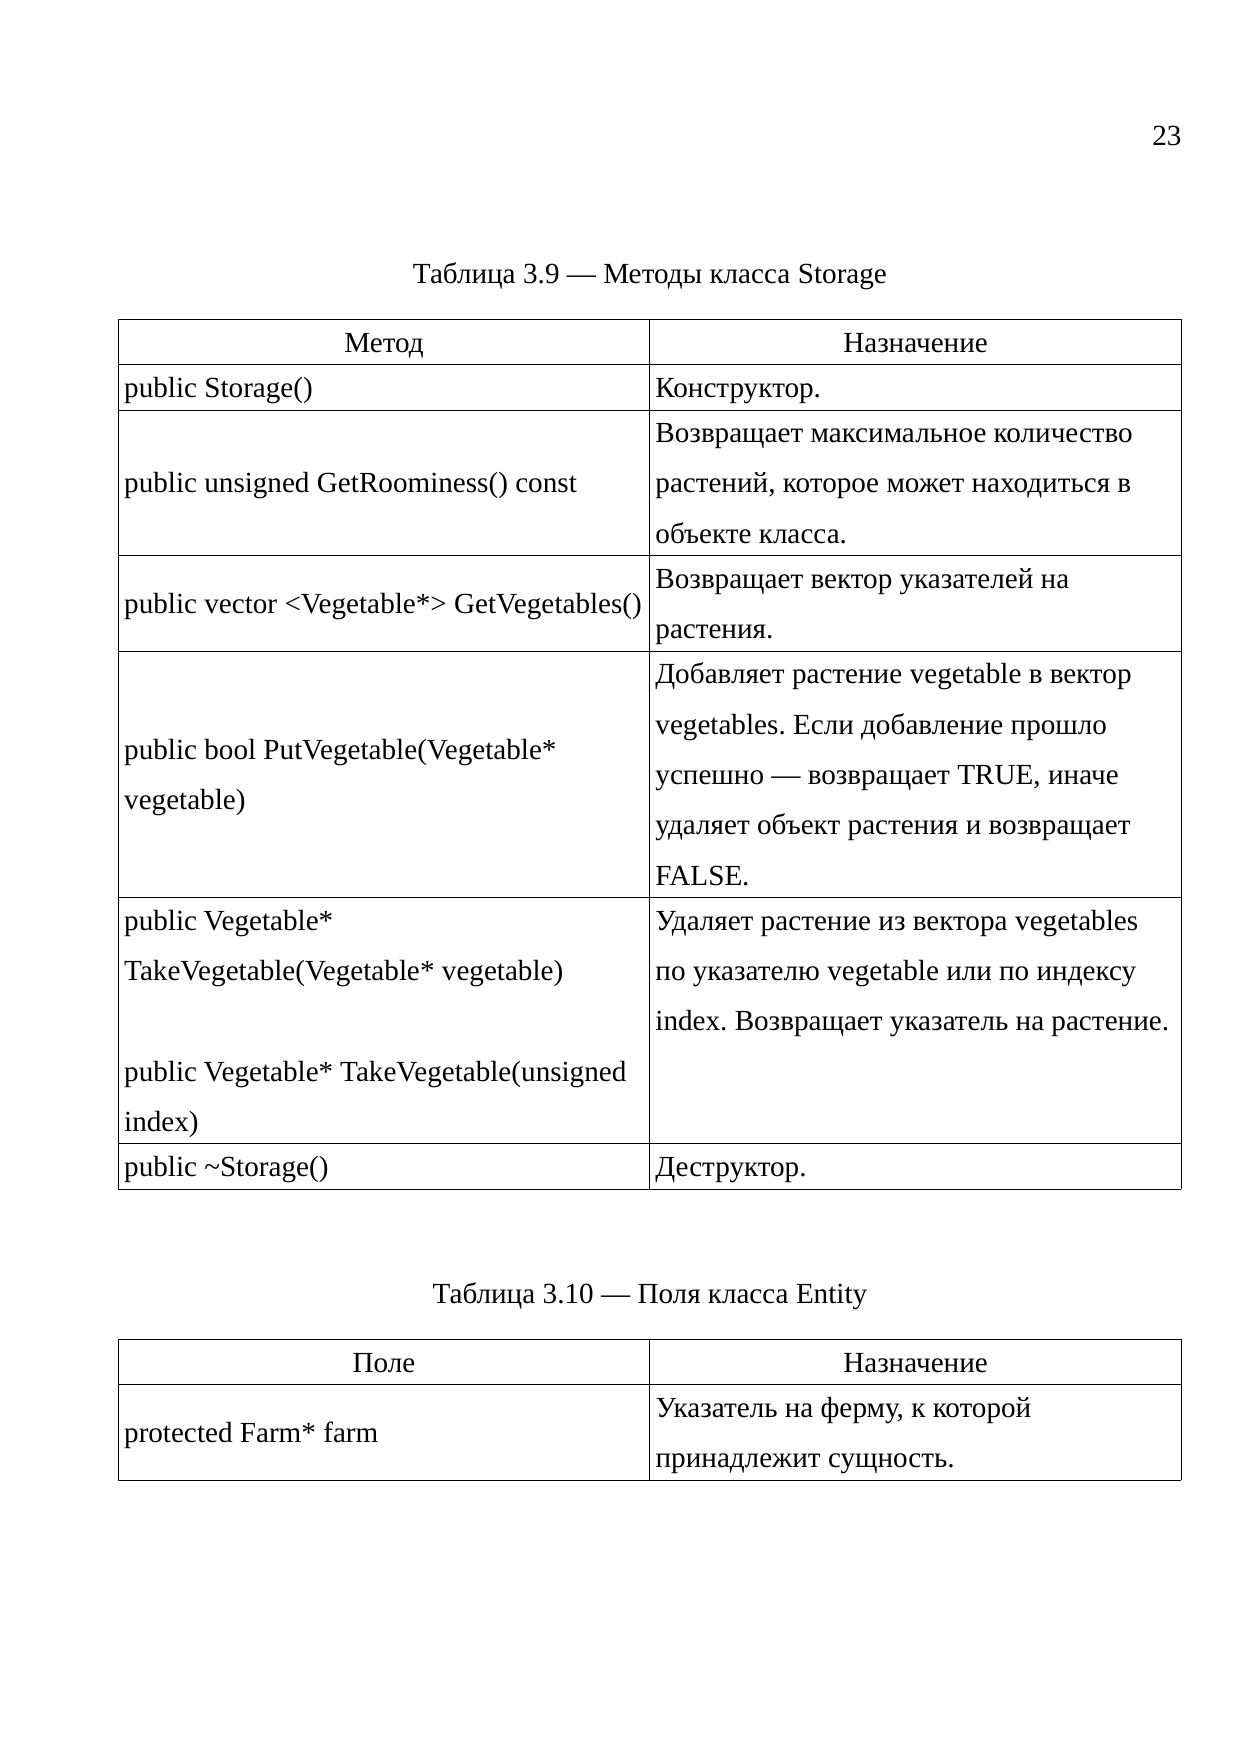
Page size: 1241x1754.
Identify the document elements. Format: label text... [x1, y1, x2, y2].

table_cell public Storage() [119, 365, 649, 409]
table_cell public ~Storage() [119, 1144, 649, 1188]
table_header Назначение [650, 1340, 1181, 1384]
table_cell Возвращает максимальное количество растений, которое может находиться в объекте класса. [650, 411, 1181, 555]
table_cell Конструктор. [650, 365, 1181, 409]
table_header Поле [119, 1340, 649, 1384]
table_cell Возвращает вектор указателей на растения. [650, 556, 1181, 651]
table_header Метод [119, 320, 649, 364]
table_cell public unsigned GetRoominess() const [119, 411, 649, 555]
text Таблица 2.9 — Методы класса Storage [118, 256, 1181, 290]
table_cell public Vegetable* TakeVegetable(Vegetable* vegetable) public Vegetable* TakeVegetable(unsigned index) [119, 898, 649, 1143]
table_cell public bool PutVegetable(Vegetable* vegetable) [119, 652, 649, 897]
table_header Назначение [650, 320, 1181, 364]
text Таблица 2.10 — Поля класса Entity [118, 1276, 1181, 1310]
table_cell Деструктор. [650, 1144, 1181, 1188]
table_cell Удаляет растение из вектора vegetables по указателю vegetable или по индексу index. Возвращает указатель на растение. [650, 898, 1181, 1143]
table_cell Указатель на ферму, к которой принадлежит сущность. [650, 1385, 1181, 1480]
table_cell Добавляет растение vegetable в вектор vegetables. Если добавление прошло успешно — возвращает TRUE, иначе удаляет объект растения и возвращает FALSE. [650, 652, 1181, 897]
table_cell public vector <Vegetable*> GetVegetables() [119, 556, 649, 651]
table_cell protected Farm* farm [119, 1385, 649, 1480]
